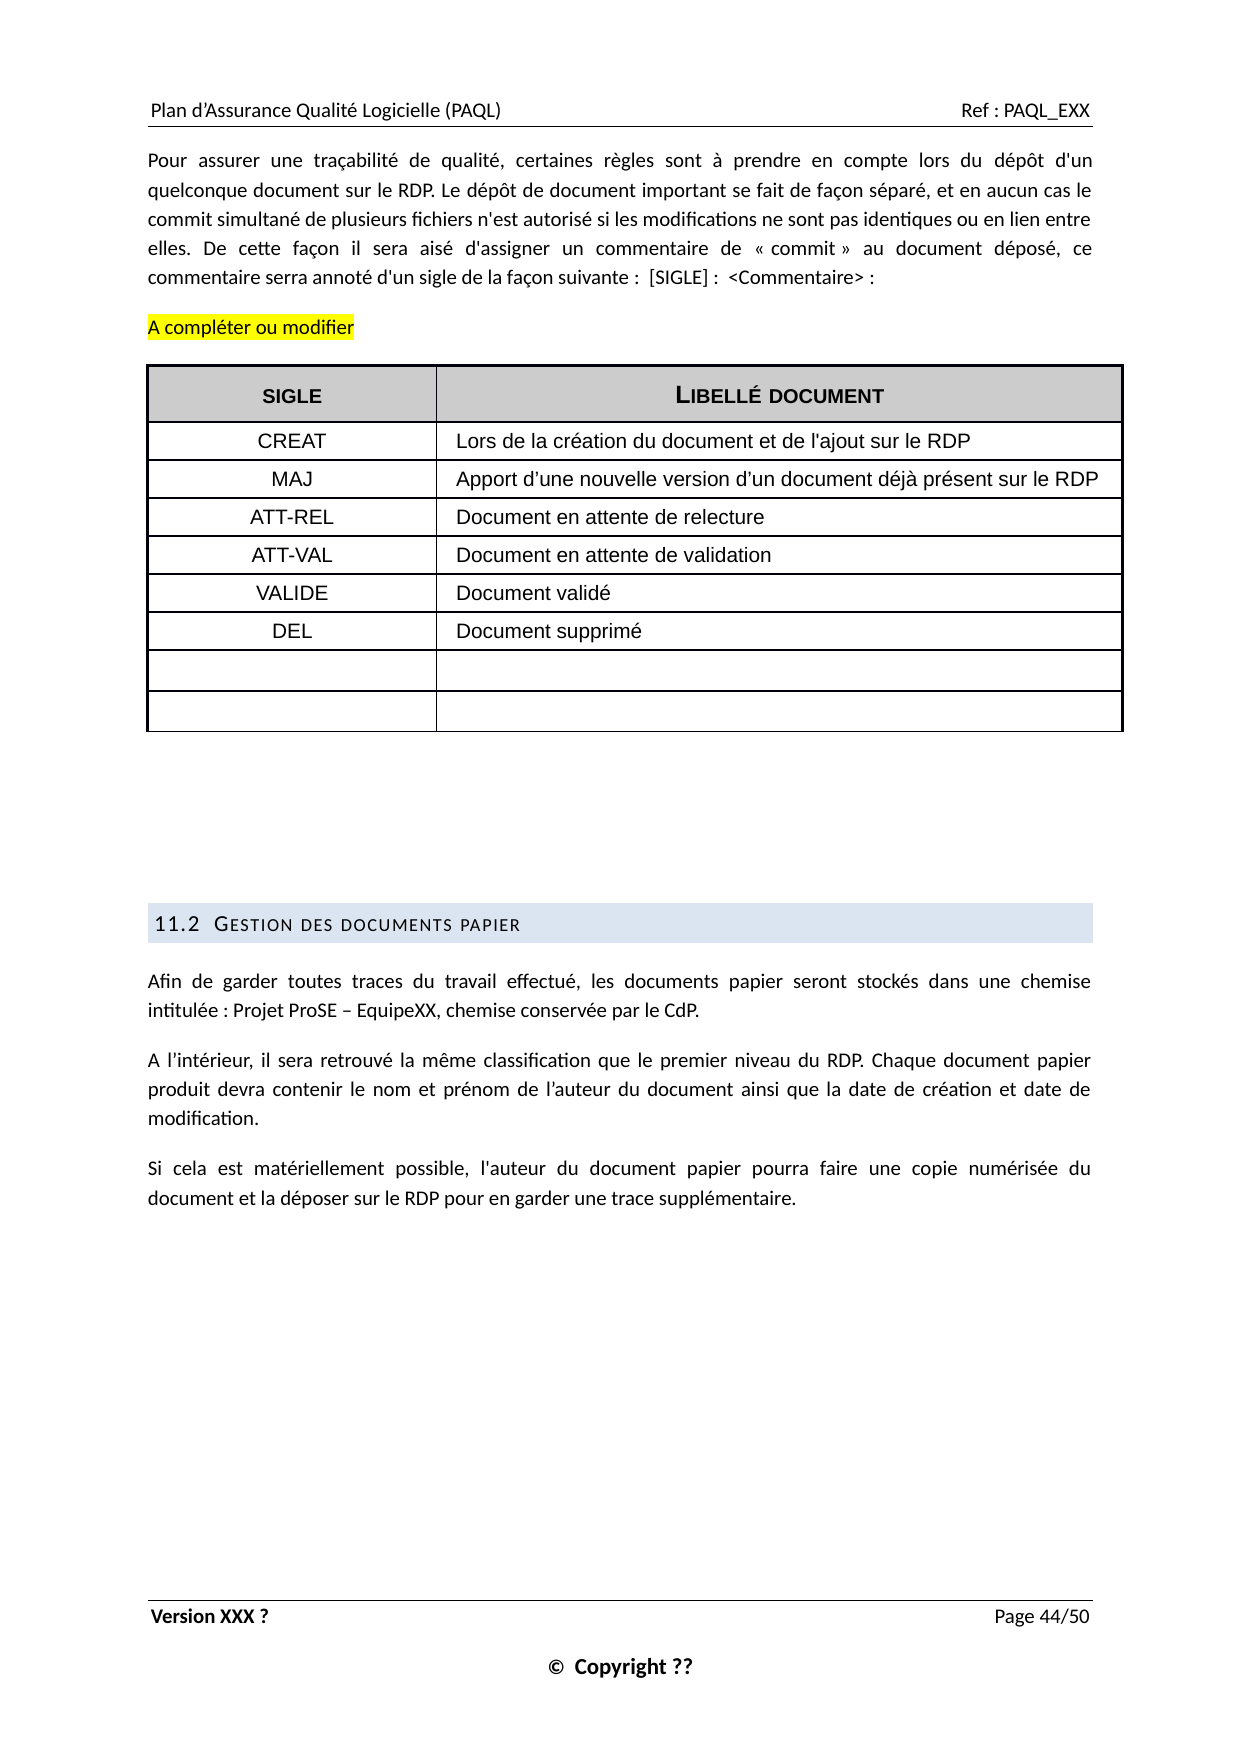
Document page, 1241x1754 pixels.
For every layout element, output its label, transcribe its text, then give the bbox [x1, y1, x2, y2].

text Pour assurer une traçabilité de qualité, certaines règles sont à prendre en compte lors du dépôt d'un quelconque document sur le RDP. Le dépôt de document important se fait de façon séparé, et en aucun cas le commit simultané de plusieurs fichiers n'est autorisé si les modifications ne sont pas identiques ou en lien entre elles. De cette façon il sera aisé d'assigner un commentaire de « commit » au document déposé, ce commentaire serra annoté d'un sigle de la façon suivante : [SIGLE] : <Commentaire> : [148, 148, 1093, 290]
table_cell Document en attente de relecture [437, 499, 1121, 535]
table_cell ATT-REL [149, 499, 436, 535]
list A l’intérieur, il sera retrouvé la même classification que le premier niveau du RDP. Chaque document papier produit devra contenir le nom et prénom de l’auteur du document ainsi que la date de création et date de modification. [88, 1047, 1093, 1131]
table_cell [437, 692, 1121, 731]
table_header Libellé document [437, 367, 1121, 421]
table_cell Apport d’une nouvelle version d’un document déjà présent sur le RDP [437, 461, 1121, 497]
text A compléter ou modifier [148, 314, 1093, 340]
table_cell Document validé [437, 575, 1121, 611]
table_cell ATT-VAL [149, 537, 436, 573]
table_header sigle [149, 367, 436, 421]
table_cell VALIDE [149, 575, 436, 611]
table_cell Lors de la création du document et de l'ajout sur le RDP [437, 423, 1121, 459]
text Si cela est matériellement possible, l'auteur du document papier pourra faire une copie numérisée du document et la déposer sur le RDP pour en garder une trace supplémentaire. [148, 1156, 1093, 1210]
table_cell [149, 651, 436, 690]
list Afin de garder toutes traces du travail effectué, les documents papier seront stockés dans une chemise intitulée : Projet ProSE – EquipeXX, chemise conservée par le CdP. [88, 968, 1093, 1023]
table_cell MAJ [149, 461, 436, 497]
table_cell [437, 651, 1121, 690]
table_cell Document supprimé [437, 613, 1121, 649]
table_cell CREAT [149, 423, 436, 459]
table_cell Document en attente de validation [437, 537, 1121, 573]
subtitle Gestion des documents papier [154, 909, 1086, 937]
table_cell [149, 692, 436, 731]
table_cell DEL [149, 613, 436, 649]
